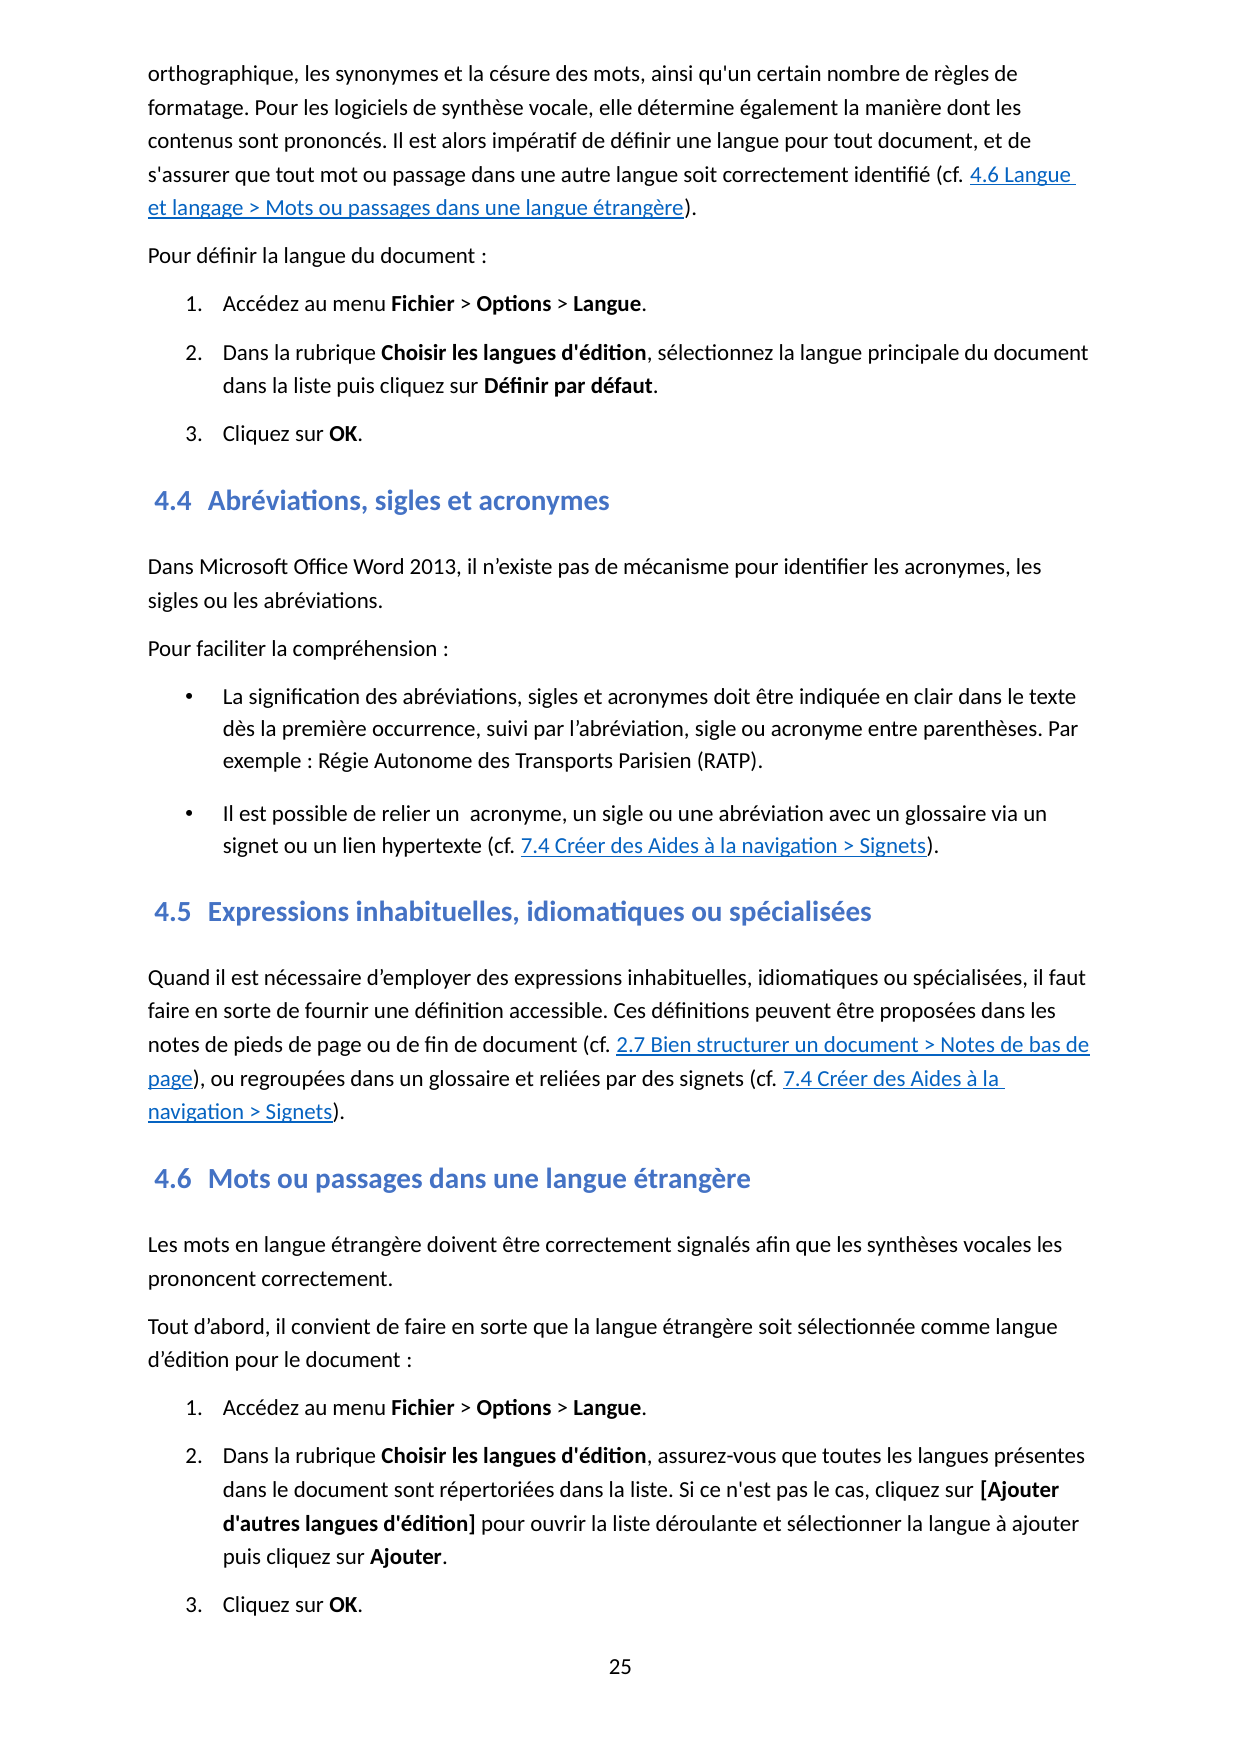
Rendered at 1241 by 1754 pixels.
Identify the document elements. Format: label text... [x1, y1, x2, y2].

subtitle Mots ou passages dans une langue étrangère [148, 1160, 1093, 1196]
list Dans la rubrique Choisir les langues d'édition, sélectionnez la langue principale du document dans la liste puis cliquez sur Définir par défaut. [185, 338, 1093, 399]
text Dans Microsoft Office Word 2013, il n’existe pas de mécanisme pour identifier les acronymes, les sigles ou les abréviations. [148, 552, 1093, 614]
list Dans la rubrique Choisir les langues d'édition, assurez-vous que toutes les langues présentes dans le document sont répertoriées dans la liste. Si ce n'est pas le cas, cliquez sur [Ajouter d'autres langues d'édition] pour ouvrir la liste déroulante et sélectionner la langue à ajouter puis cliquez sur Ajouter. [185, 1442, 1093, 1570]
subtitle Expressions inhabituelles, idiomatiques ou spécialisées [148, 893, 1093, 929]
list Accédez au menu Fichier > Options > Langue. [185, 289, 1093, 317]
text Les mots en langue étrangère doivent être correctement signalés afin que les synthèses vocales les prononcent correctement. [148, 1230, 1093, 1292]
text Pour définir la langue du document : [148, 241, 1093, 269]
subtitle Abréviations, sigles et acronymes [148, 482, 1093, 518]
list Cliquez sur OK. [185, 419, 1093, 447]
text Pour faciliter la compréhension : [148, 634, 1093, 662]
text Tout d’abord, il convient de faire en sorte que la langue étrangère soit sélectionnée comme langue d’édition pour le document : [148, 1312, 1093, 1373]
list Cliquez sur OK. [185, 1590, 1093, 1618]
list Accédez au menu Fichier > Options > Langue. [185, 1393, 1093, 1422]
list La signification des abréviations, sigles et acronymes doit être indiquée en clair dans le texte dès la première occurrence, suivi par l’abréviation, sigle ou acronyme entre parenthèses. Par exemple : Régie Autonome des Transports Parisien (RATP). [185, 682, 1093, 774]
text orthographique, les synonymes et la césure des mots, ainsi qu'un certain nombre de règles de formatage. Pour les logiciels de synthèse vocale, elle détermine également la manière dont les contenus sont prononcés. Il est alors impératif de définir une langue pour tout document, et de s'assurer que tout mot ou passage dans une autre langue soit correctement identifié (cf. 4.6 Langue et langage > Mots ou passages dans une langue étrangère). [148, 59, 1093, 221]
list Il est possible de relier un acronyme, un sigle ou une abréviation avec un glossaire via un signet ou un lien hypertexte (cf. 7.4 Créer des Aides à la navigation > Signets). [185, 799, 1093, 859]
text Quand il est nécessaire d’employer des expressions inhabituelles, idiomatiques ou spécialisées, il faut faire en sorte de fournir une définition accessible. Ces définitions peuvent être proposées dans les notes de pieds de page ou de fin de document (cf. 2.7 Bien structurer un document > Notes de bas de page), ou regroupées dans un glossaire et reliées par des signets (cf. 7.4 Créer des Aides à la navigation > Signets). [148, 963, 1093, 1125]
